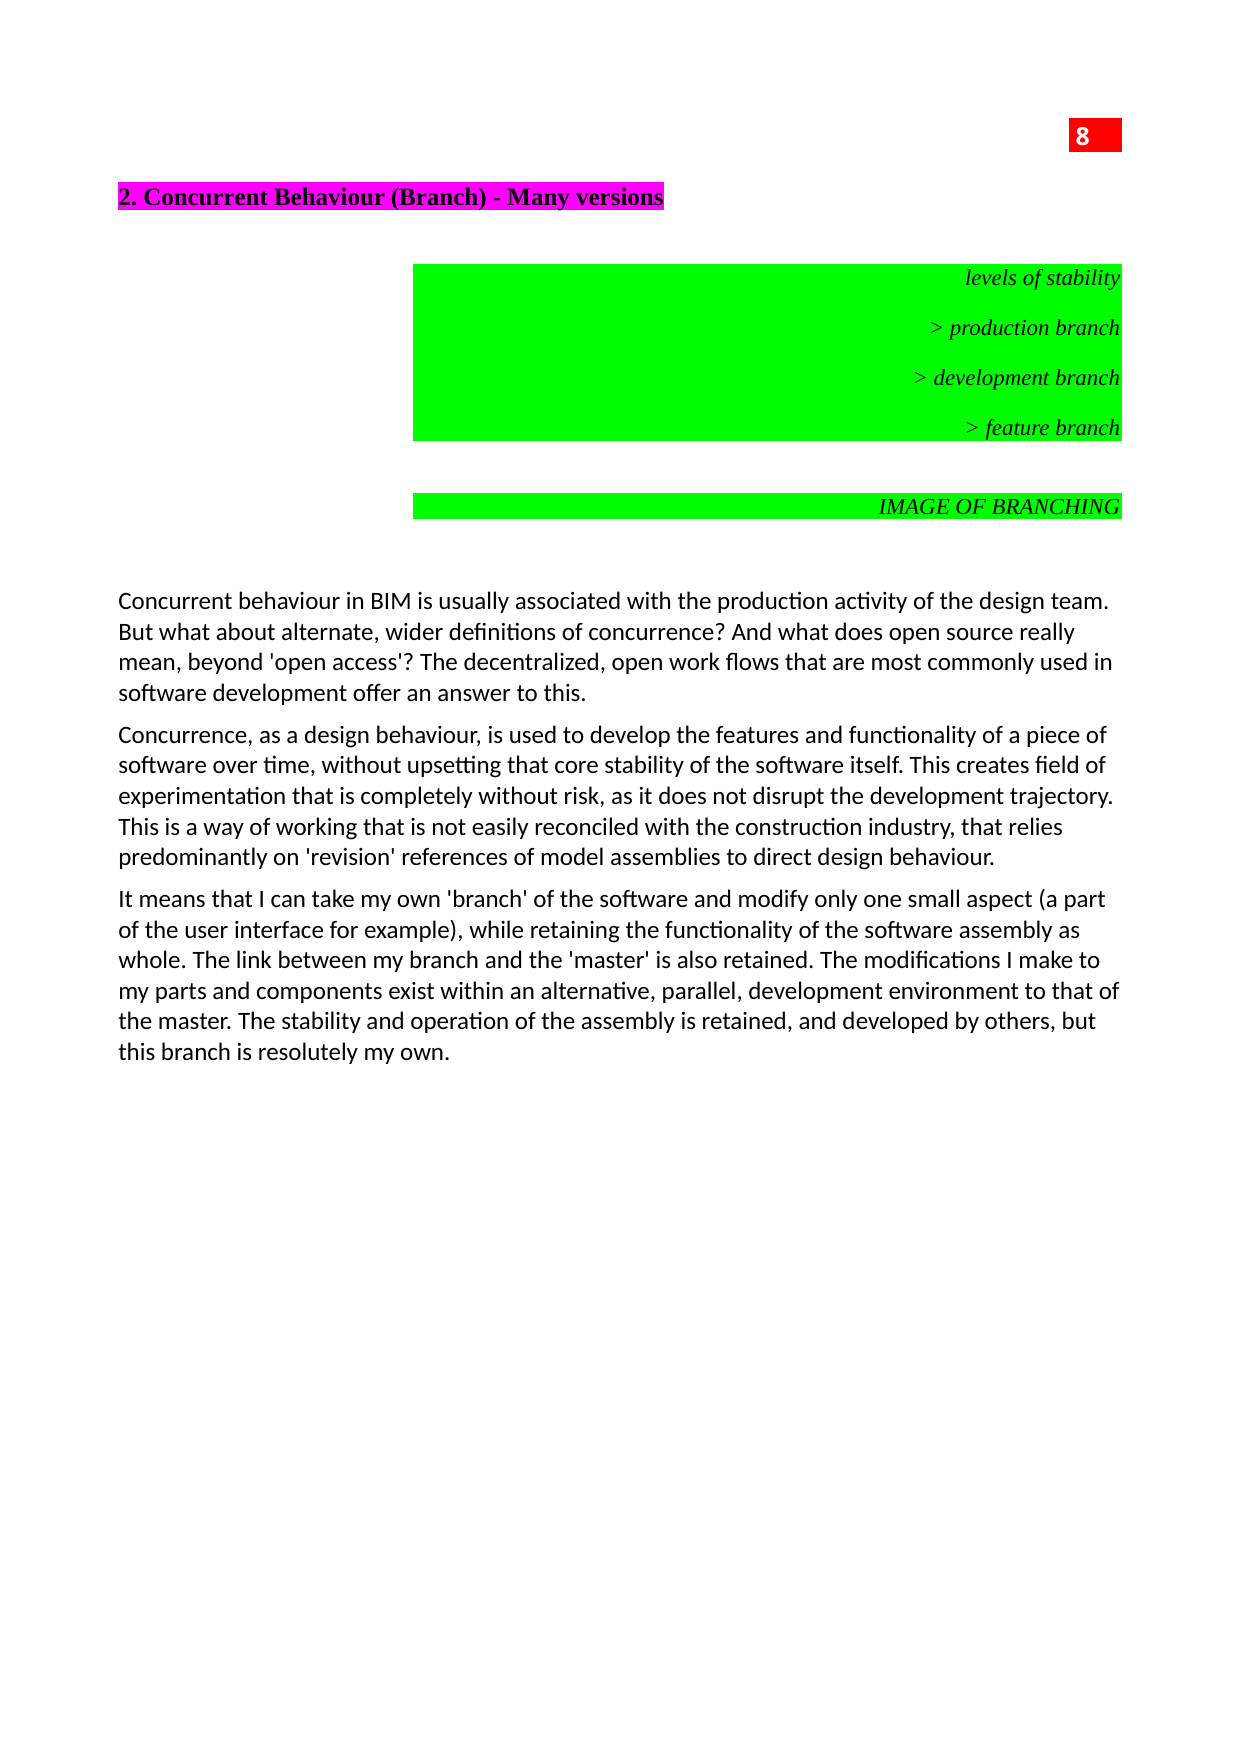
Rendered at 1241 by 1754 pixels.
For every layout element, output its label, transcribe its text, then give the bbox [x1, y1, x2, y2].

text > production branch [413, 314, 1122, 341]
text levels of stability [413, 264, 1122, 291]
text > development branch [413, 364, 1122, 391]
text > feature branch [413, 414, 1122, 441]
text It means that I can take my own 'branch' of the software and modify only one small aspect (a part of the user interface for example), while retaining the functionality of the software assembly as whole. The link between my branch and the 'master' is also retained. The modifications I make to my parts and components exist within an alternative, parallel, development environment to that of the master. The stability and operation of the assembly is retained, and developed by others, but this branch is resolutely my own. [118, 883, 1122, 1067]
text Concurrence, as a design behaviour, is used to develop the features and functionality of a piece of software over time, without upsetting that core stability of the software itself. This creates field of experimentation that is completely without risk, as it does not disrupt the development trajectory. This is a way of working that is not easily reconciled with the construction industry, that relies predominantly on 'revision' references of model assemblies to direct design behaviour. [118, 719, 1122, 872]
text Concurrent behaviour in BIM is usually associated with the production activity of the design team. But what about alternate, wider definitions of concurrence? And what does open source really mean, beyond 'open access'? The decentralized, open work flows that are most commonly used in software development offer an answer to this. [118, 585, 1122, 707]
text IMAGE OF BRANCHING [413, 493, 1122, 519]
text 2. Concurrent Behaviour (Branch) - Many versions [118, 182, 1122, 210]
